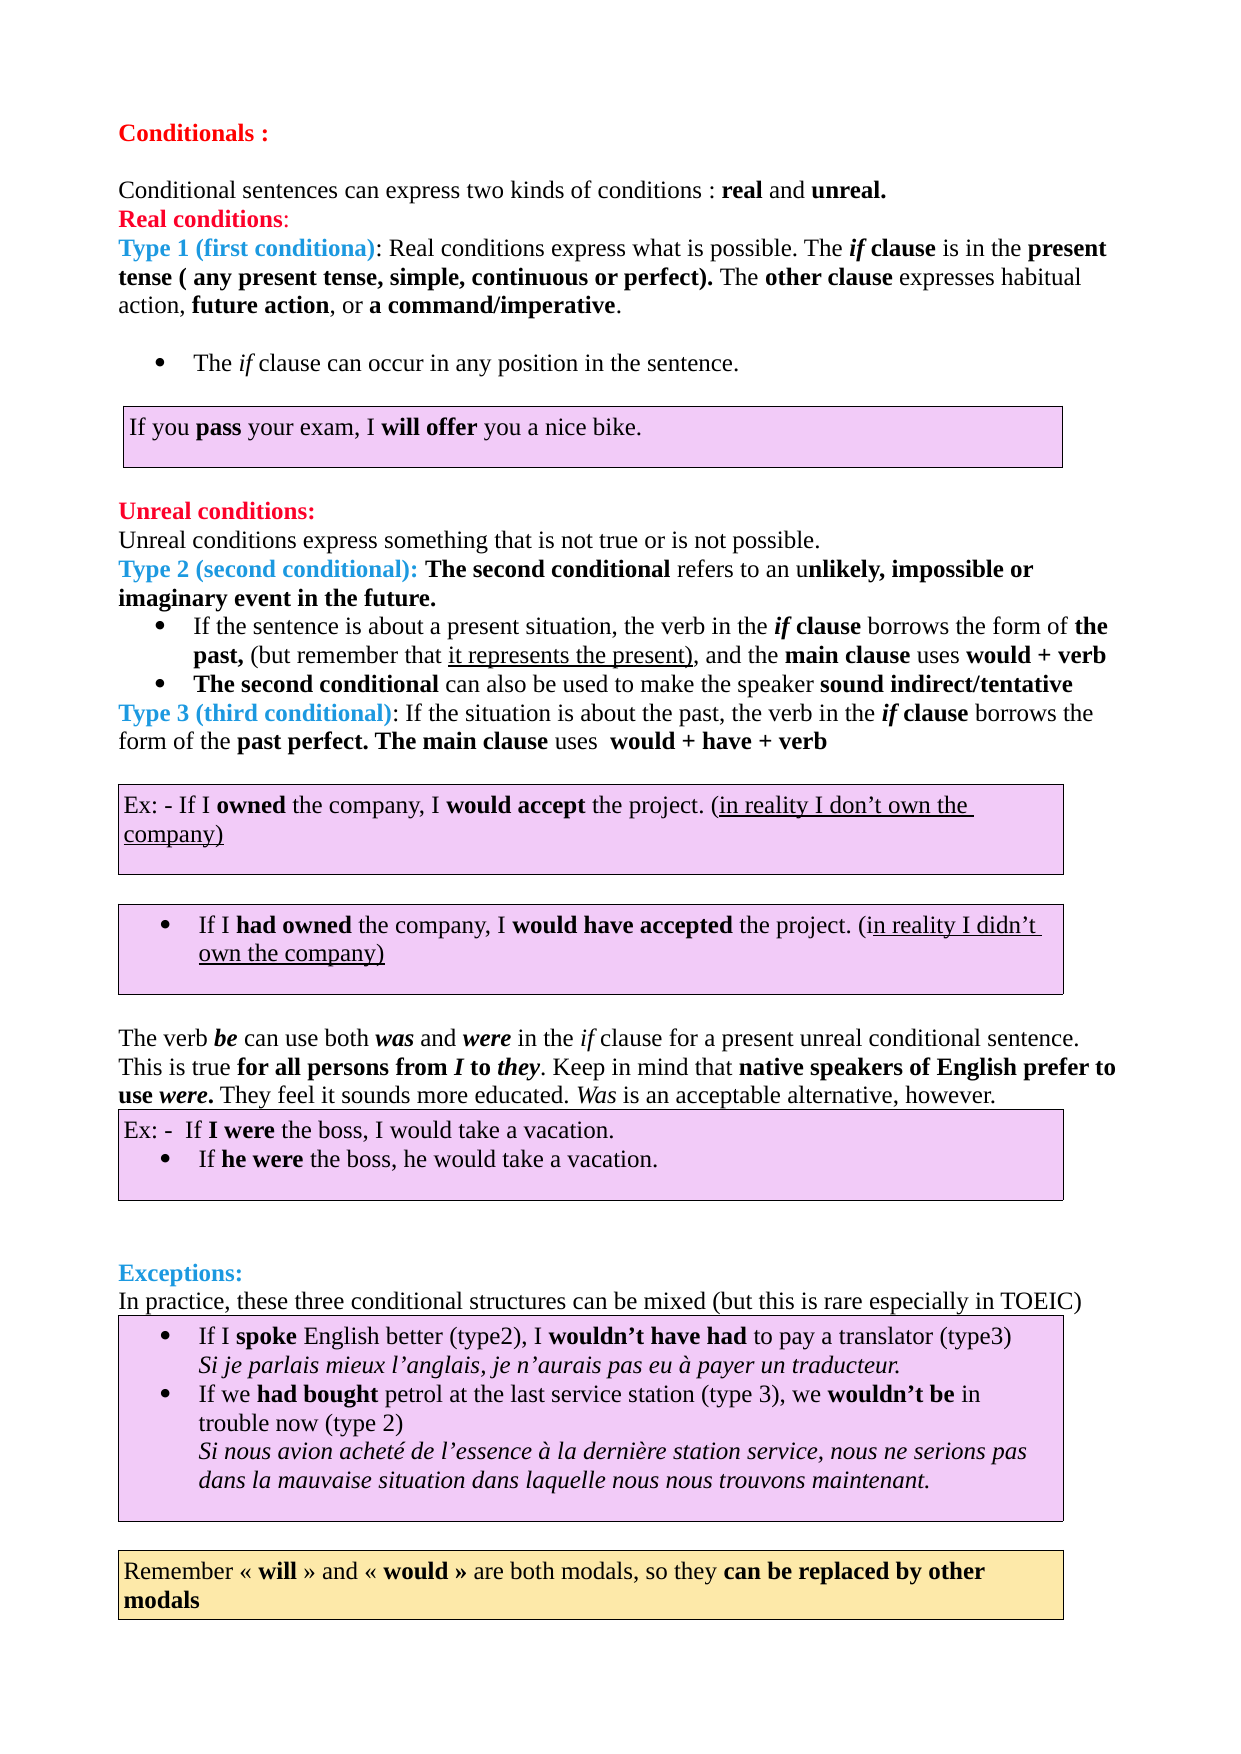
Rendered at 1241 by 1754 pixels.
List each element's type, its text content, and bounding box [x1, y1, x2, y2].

text Type 1 (first conditiona): Real conditions express what is possible. The if clause is in the present tense ( any present tense, simple, continuous or perfect). The other clause expresses habitual action, future action, or a command/imperative. [118, 233, 1122, 319]
table_header If you pass your exam, I will offer you a nice bike. [124, 407, 1062, 467]
table_header Ex: - If I owned the company, I would accept the project. (in reality I don’t own the company) [119, 785, 1063, 874]
text Conditionals : [118, 118, 1122, 147]
list If the sentence is about a present situation, the verb in the if clause borrows the form of the past, (but remember that it represents the present), and the main clause uses would + verb [156, 611, 1122, 669]
text Exceptions: [118, 1258, 1122, 1286]
list The if clause can occur in any position in the sentence. [156, 348, 1122, 377]
text Unreal conditions: [118, 496, 1122, 525]
table_header If I spoke English better (type2), I wouldn’t have had to pay a translator (type3) Si je parlais mieux l’anglais, je n’aurais pas eu à payer un traducteur. If we had bought petrol at the last service station (type 3), we wouldn’t be in trouble now (type 2) Si nous avion acheté de l’essence à la dernière station service, nous ne serions pas dans la mauvaise situation dans laquelle nous nous trouvons maintenant. [119, 1316, 1063, 1521]
text Unreal conditions express something that is not true or is not possible. [118, 525, 1122, 554]
text Type 2 (second conditional): The second conditional refers to an unlikely, impossible or imaginary event in the future. [118, 554, 1122, 611]
text In practice, these three conditional structures can be mixed (but this is rare especially in TOEIC) [118, 1286, 1122, 1315]
table_header Remember « will » and « would » are both modals, so they can be replaced by other modals [119, 1551, 1063, 1619]
text Real conditions: [118, 204, 1122, 233]
text Conditional sentences can express two kinds of conditions : real and unreal. [118, 176, 1122, 204]
text Type 3 (third conditional): If the situation is about the past, the verb in the if clause borrows the form of the past perfect. The main clause uses would + have + verb [118, 698, 1122, 755]
list The second conditional can also be used to make the speaker sound indirect/tentative [156, 669, 1122, 698]
text The verb be can use both was and were in the if clause for a present unreal conditional sentence. This is true for all persons from I to they. Keep in mind that native speakers of English prefer to use were. They feel it sounds more educated. Was is an acceptable alternative, however. [118, 1023, 1122, 1109]
table_header If I had owned the company, I would have accepted the project. (in reality I didn’t own the company) [119, 905, 1063, 994]
table_header Ex: - If I were the boss, I would take a vacation. If he were the boss, he would take a vacation. [119, 1110, 1063, 1200]
